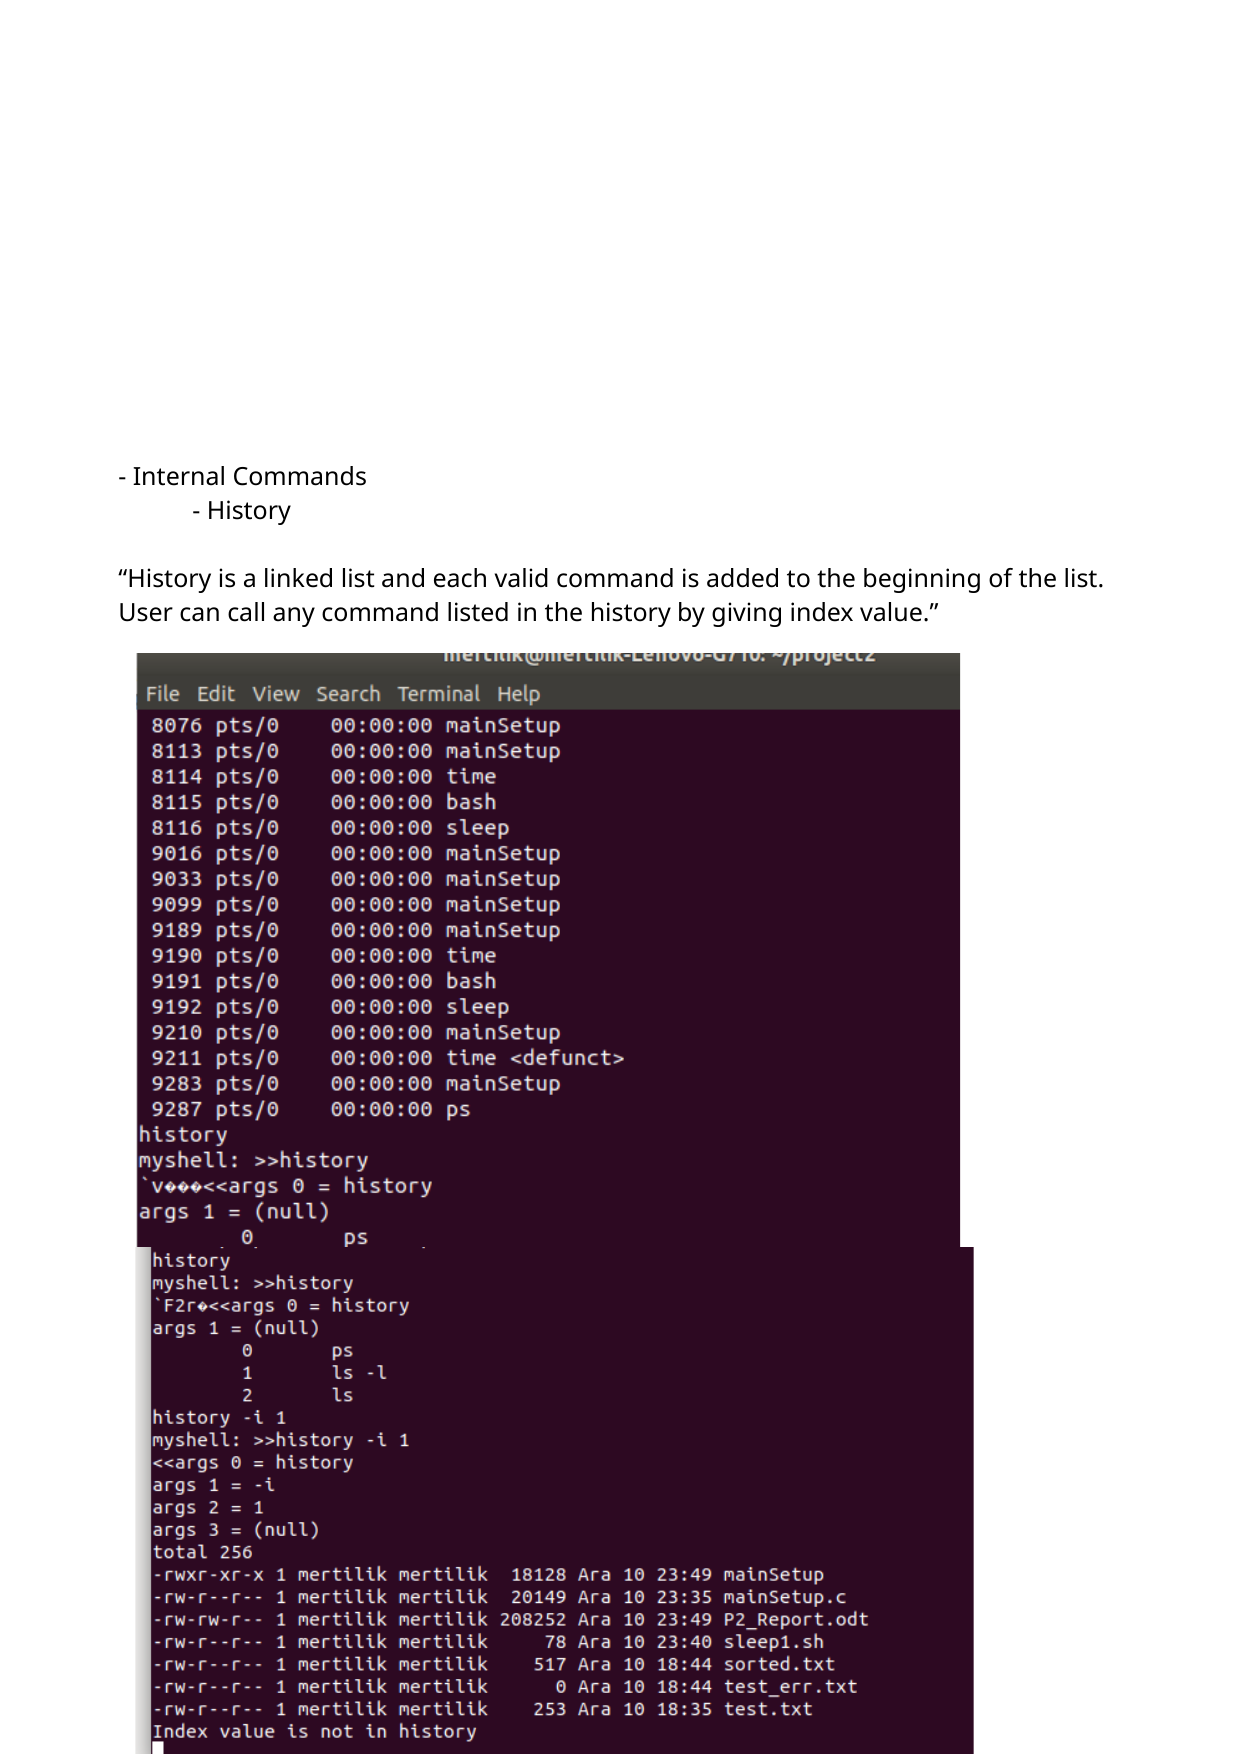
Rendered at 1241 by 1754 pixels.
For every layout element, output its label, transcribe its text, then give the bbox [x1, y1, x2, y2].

picture [135, 653, 974, 1754]
text - Internal Commands [118, 459, 1122, 493]
text - History [118, 493, 1122, 527]
text “History is a linked list and each valid command is added to the beginning of the list. User can call any command listed in the history by giving index value.” [118, 561, 1122, 629]
